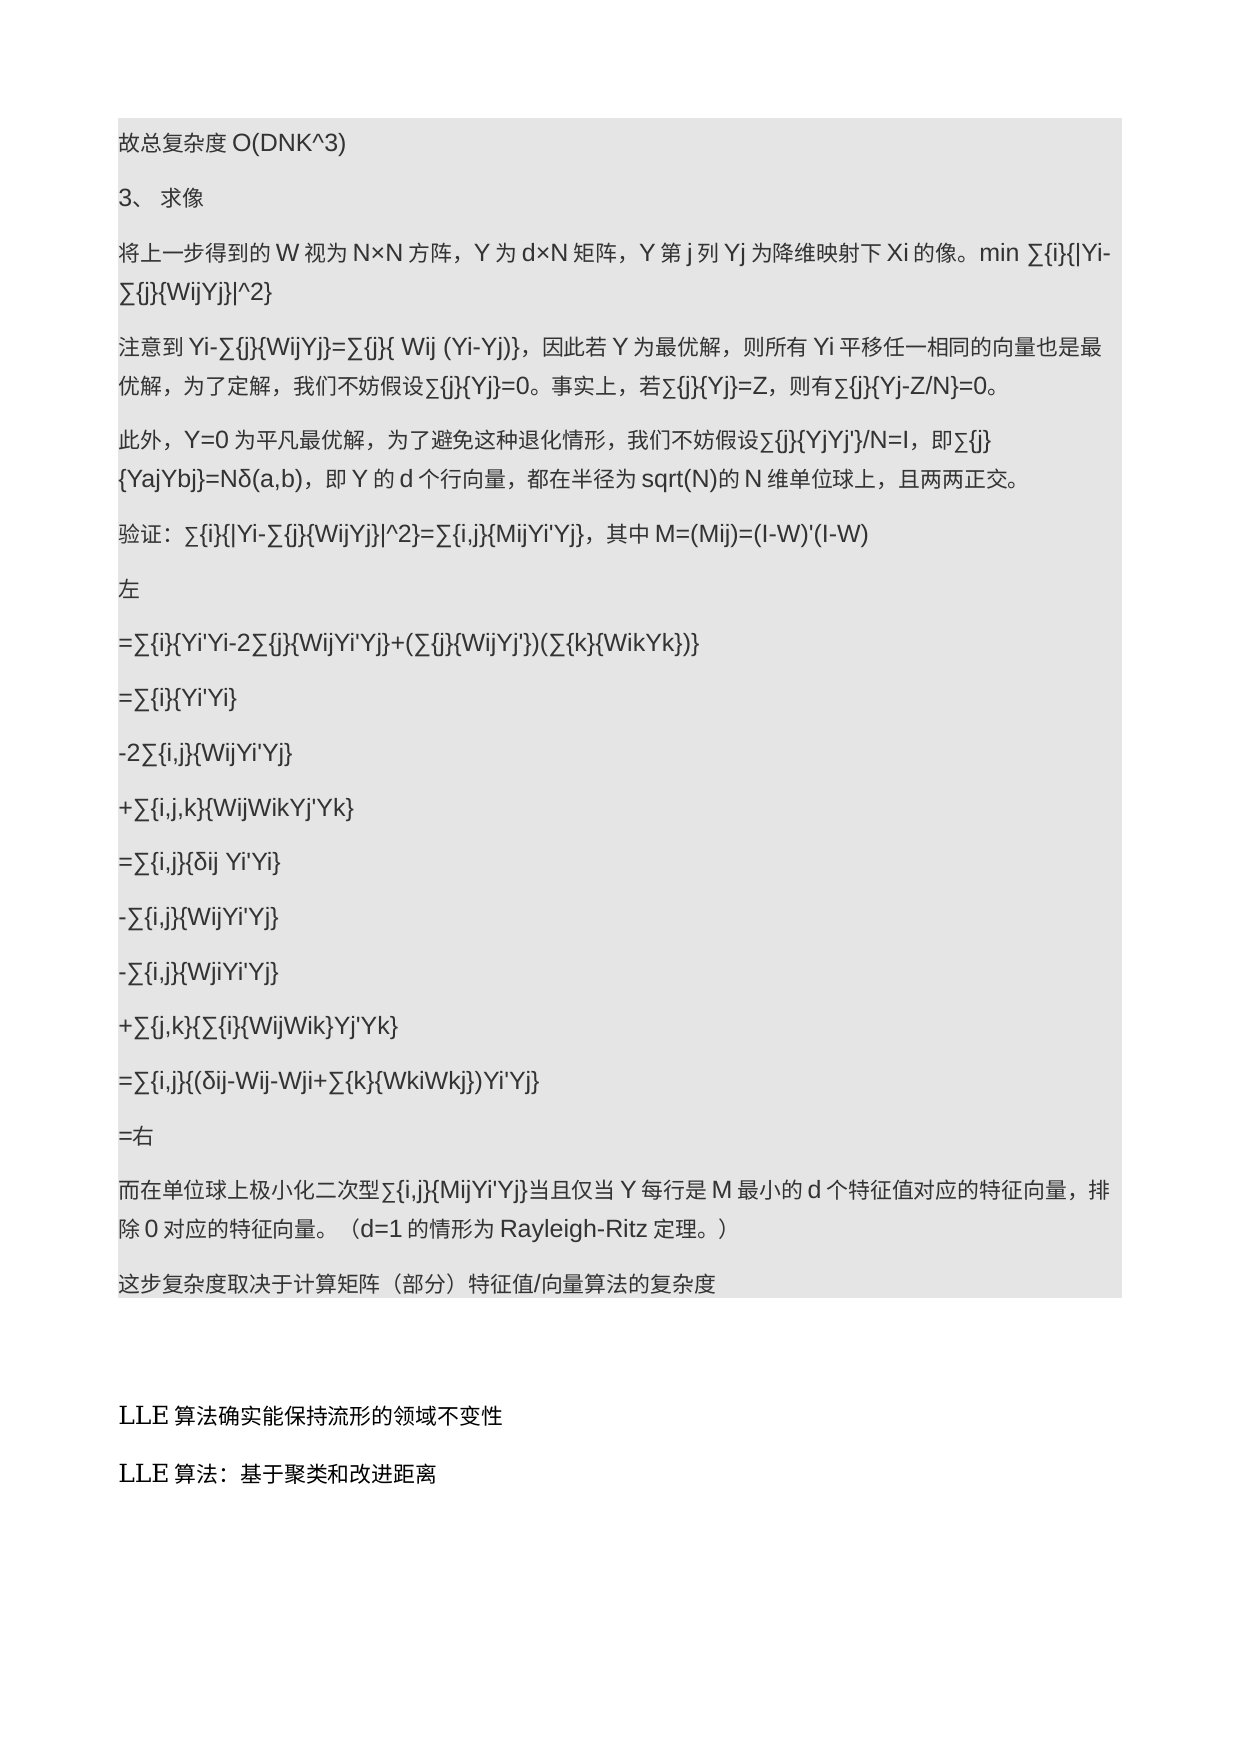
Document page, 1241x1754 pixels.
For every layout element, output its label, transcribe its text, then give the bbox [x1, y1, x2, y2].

text =∑{i}{Yi'Yi-2∑{j}{WijYi'Yj}+(∑{j}{WijYj'})(∑{k}{WikYk})} [118, 618, 1122, 657]
text LLE算法：基于聚类和改进距离 [118, 1459, 1122, 1488]
text -∑{i,j}{WijYi'Yj} [118, 892, 1122, 931]
text =∑{i,j}{(δij-Wij-Wji+∑{k}{WkiWkj})Yi'Yj} [118, 1056, 1122, 1095]
text LLE算法确实能保持流形的领域不变性 [118, 1401, 1122, 1430]
text 这步复杂度取决于计算矩阵（部分）特征值/向量算法的复杂度 [118, 1259, 1122, 1298]
text +∑{i,j,k}{WijWikYj'Yk} [118, 782, 1122, 821]
text 此外，Y=0为平凡最优解，为了避免这种退化情形，我们不妨假设∑{j}{YjYj'}/N=I，即∑{j}{YajYbj}=Nδ(a,b)，即Y的d个行向量，都在半径为sqrt(N)的N维单位球上，且两两正交。 [118, 415, 1122, 493]
text -∑{i,j}{WjiYi'Yj} [118, 946, 1122, 985]
text =∑{i}{Yi'Yi} [118, 673, 1122, 712]
text +∑{j,k}{∑{i}{WijWik}Yj'Yk} [118, 1001, 1122, 1040]
text =右 [118, 1110, 1122, 1149]
text =∑{i,j}{δij Yi'Yi} [118, 837, 1122, 876]
text 3、 求像 [118, 173, 1122, 212]
text 故总复杂度O(DNK^3) [118, 118, 1122, 157]
text 左 [118, 563, 1122, 602]
text 而在单位球上极小化二次型∑{i,j}{MijYi'Yj}当且仅当Y每行是M最小的d个特征值对应的特征向量，排除0对应的特征向量。（d=1的情形为Rayleigh-Ritz定理。） [118, 1165, 1122, 1243]
text 将上一步得到的W视为N×N方阵，Y为d×N矩阵，Y第j列Yj为降维映射下Xi的像。min ∑{i}{|Yi-∑{j}{WijYj}|^2} [118, 227, 1122, 306]
text 注意到Yi-∑{j}{WijYj}=∑{j}{ Wij (Yi-Yj)}，因此若Y为最优解，则所有Yi平移任一相同的向量也是最优解，为了定解，我们不妨假设∑{j}{Yj}=0。事实上，若∑{j}{Yj}=Z，则有∑{j}{Yj-Z/N}=0。 [118, 321, 1122, 399]
text -2∑{i,j}{WijYi'Yj} [118, 727, 1122, 767]
text 验证：∑{i}{|Yi-∑{j}{WijYj}|^2}=∑{i,j}{MijYi'Yj}，其中M=(Mij)=(I-W)'(I-W) [118, 509, 1122, 548]
